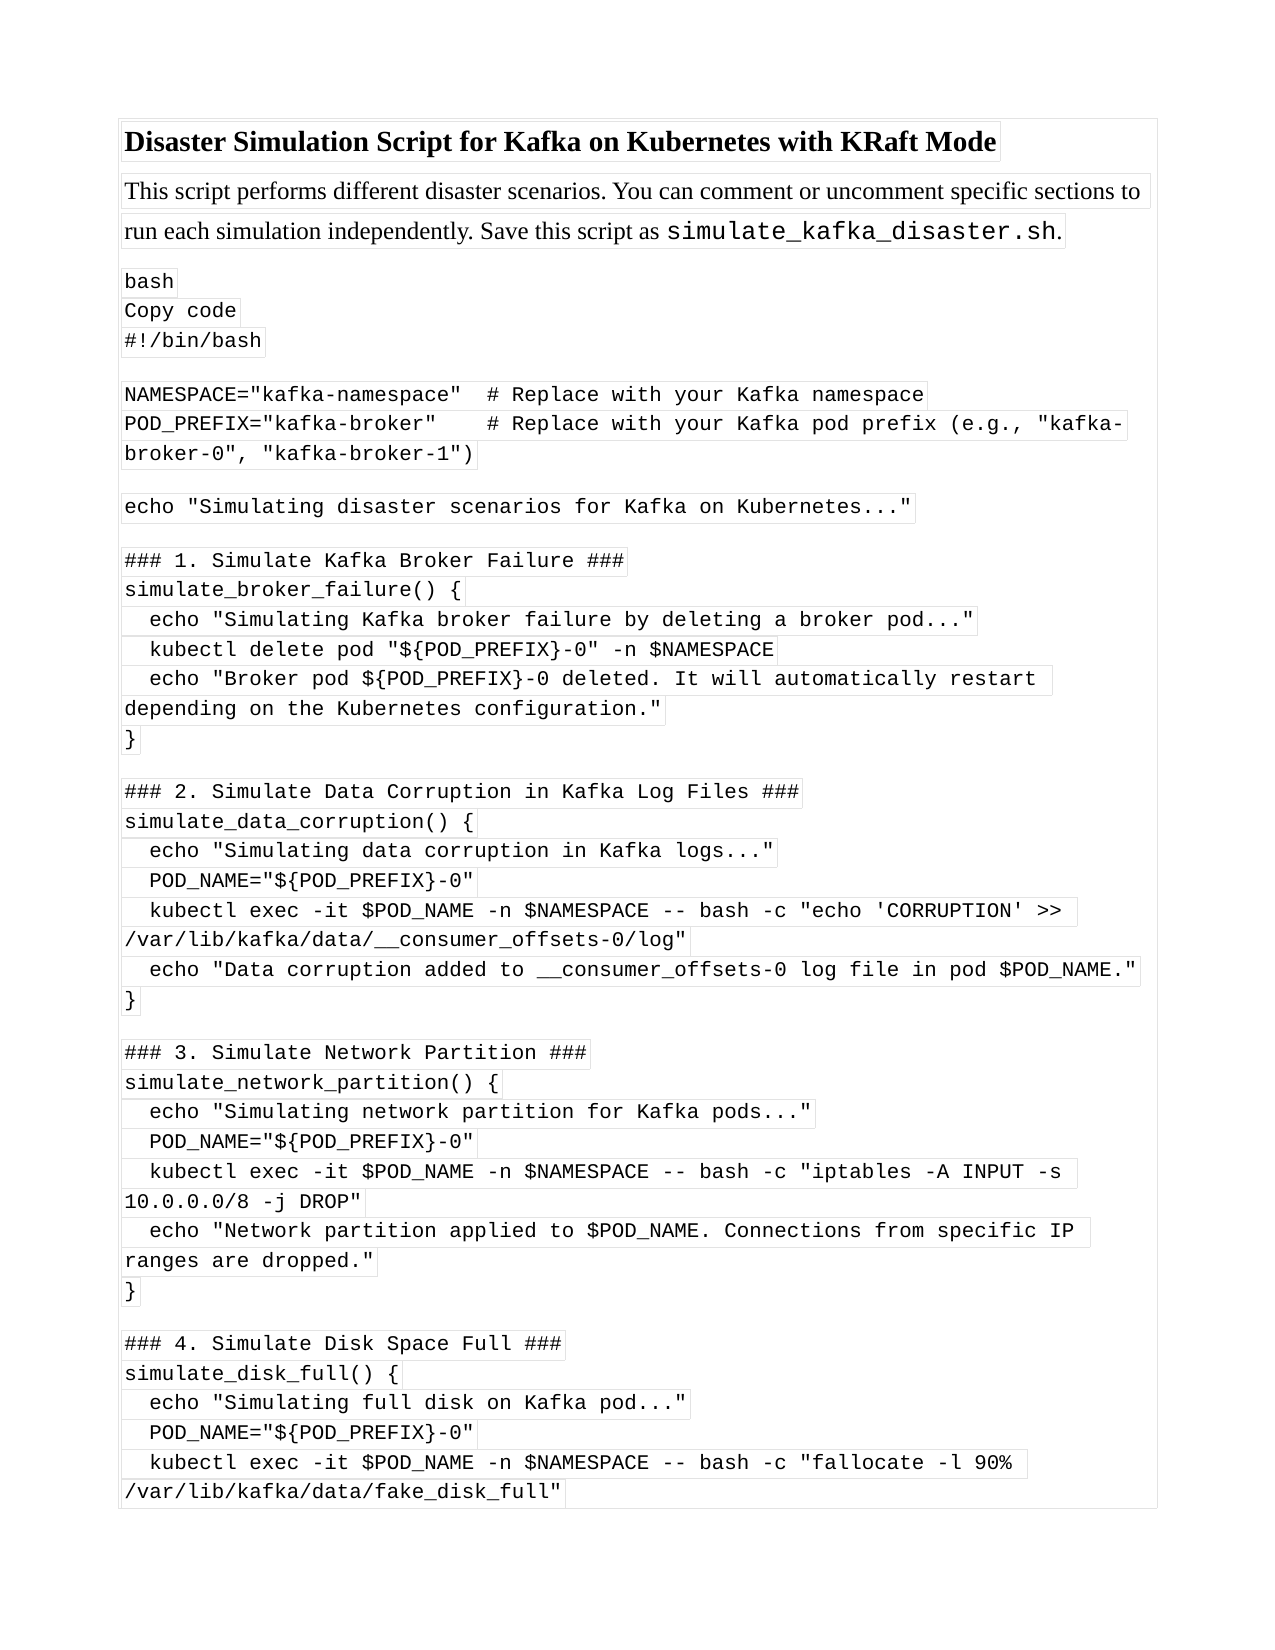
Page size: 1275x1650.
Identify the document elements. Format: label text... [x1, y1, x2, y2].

text echo "Broker pod ${POD_PREFIX}-0 deleted. It will automatically restart depending on the Kubernetes configuration." [122, 696, 665, 722]
text simulate_disk_full() { [122, 1357, 1157, 1386]
text echo "Simulating Kafka broker failure by deleting a broker pod..." [122, 607, 977, 633]
text kubectl exec -it $POD_NAME -n $NAMESPACE -- bash -c "fallocate -l 90% /var/lib/kafka/data/fake_disk_full" [478, 1446, 1157, 1508]
text [141, 1274, 1157, 1306]
text echo "Simulating Kafka broker failure by deleting a broker pod..." [466, 603, 1157, 633]
text simulate_data_corruption() { [122, 809, 477, 834]
text echo "Simulating full disk on Kafka pod..." [403, 1386, 1157, 1416]
text simulate_network_partition() { [122, 1066, 1157, 1096]
text ### 2. Simulate Data Corruption in Kafka Log Files ### [119, 775, 1157, 805]
text bash [119, 265, 1157, 294]
text } [122, 1278, 140, 1306]
text kubectl exec -it $POD_NAME -n $NAMESPACE -- bash -c "echo 'CORRUPTION' >> /var/lib/kafka/data/__consumer_offsets-0/log" [478, 894, 1157, 953]
text echo "Simulating full disk on Kafka pod..." [122, 1390, 690, 1416]
text echo "Simulating network partition for Kafka pods..." [503, 1096, 1157, 1125]
text echo "Network partition applied to $POD_NAME. Connections from specific IP ranges are dropped." [122, 1214, 1157, 1274]
text kubectl exec -it $POD_NAME -n $NAMESPACE -- bash -c "iptables -A INPUT -s 10.0.0.0/8 -j DROP" [366, 1155, 1157, 1214]
text echo "Simulating data corruption in Kafka logs..." [122, 839, 777, 864]
text POD_NAME="${POD_PREFIX}-0" [122, 1416, 1157, 1446]
text This script performs different disaster scenarios. You can comment or uncomment specific sections to run each simulation independently. Save this script as simulate_kafka_disaster.sh. [119, 170, 1157, 248]
text echo "Simulating data corruption in Kafka logs..." [478, 834, 1157, 864]
text kubectl exec -it $POD_NAME -n $NAMESPACE -- bash -c "iptables -A INPUT -s 10.0.0.0/8 -j DROP" [122, 1159, 1077, 1188]
text } [122, 983, 1157, 1016]
text ### 1. Simulate Kafka Broker Failure ### [119, 543, 1157, 573]
text simulate_broker_failure() { [122, 577, 465, 603]
text #!/bin/bash [122, 328, 265, 357]
text kubectl delete pod "${POD_PREFIX}-0" -n $NAMESPACE [122, 637, 777, 662]
text kubectl exec -it $POD_NAME -n $NAMESPACE -- bash -c "fallocate -l 90% /var/lib/kafka/data/fake_disk_full" [122, 1480, 565, 1508]
text POD_NAME="${POD_PREFIX}-0" [122, 1125, 1157, 1155]
text echo "Simulating network partition for Kafka pods..." [122, 1100, 815, 1125]
text echo "Data corruption added to __consumer_offsets-0 log file in pod $POD_NAME." [691, 953, 1157, 983]
text POD_PREFIX="kafka-broker" # Replace with your Kafka pod prefix (e.g., "kafka-broker-0", "kafka-broker-1") [478, 407, 1157, 469]
text kubectl exec -it $POD_NAME -n $NAMESPACE -- bash -c "fallocate -l 90% /var/lib/kafka/data/fake_disk_full" [122, 1450, 1027, 1478]
text kubectl exec -it $POD_NAME -n $NAMESPACE -- bash -c "echo 'CORRUPTION' >> /var/lib/kafka/data/__consumer_offsets-0/log" [122, 898, 1077, 926]
text kubectl exec -it $POD_NAME -n $NAMESPACE -- bash -c "echo 'CORRUPTION' >> /var/lib/kafka/data/__consumer_offsets-0/log" [122, 927, 690, 953]
text [478, 805, 1157, 834]
text [478, 864, 1157, 894]
text echo "Data corruption added to __consumer_offsets-0 log file in pod $POD_NAME." [122, 957, 1140, 983]
text ### 3. Simulate Network Partition ### [119, 1036, 1157, 1066]
text echo "Simulating disaster scenarios for Kafka on Kubernetes..." [119, 490, 1157, 523]
text echo "Broker pod ${POD_PREFIX}-0 deleted. It will automatically restart depending on the Kubernetes configuration." [122, 666, 1052, 695]
text ### 4. Simulate Disk Space Full ### [119, 1327, 1157, 1357]
text Copy code [122, 299, 240, 324]
text echo "Broker pod ${POD_PREFIX}-0 deleted. It will automatically restart depending on the Kubernetes configuration." [666, 662, 1157, 722]
text [778, 633, 1157, 662]
text kubectl exec -it $POD_NAME -n $NAMESPACE -- bash -c "iptables -A INPUT -s 10.0.0.0/8 -j DROP" [122, 1189, 365, 1214]
text } [122, 722, 1157, 754]
text Copy code [178, 294, 1157, 324]
text #!/bin/bash [241, 324, 1157, 357]
text [466, 573, 1157, 603]
text POD_NAME="${POD_PREFIX}-0" [122, 868, 477, 894]
subtitle Disaster Simulation Script for Kafka on Kubernetes with KRaft Mode [119, 119, 1157, 161]
text NAMESPACE="kafka-namespace" # Replace with your Kafka namespace [119, 377, 1157, 407]
text POD_PREFIX="kafka-broker" # Replace with your Kafka pod prefix (e.g., "kafka-broker-0", "kafka-broker-1") [122, 441, 477, 469]
text POD_PREFIX="kafka-broker" # Replace with your Kafka pod prefix (e.g., "kafka-broker-0", "kafka-broker-1") [122, 411, 1127, 440]
